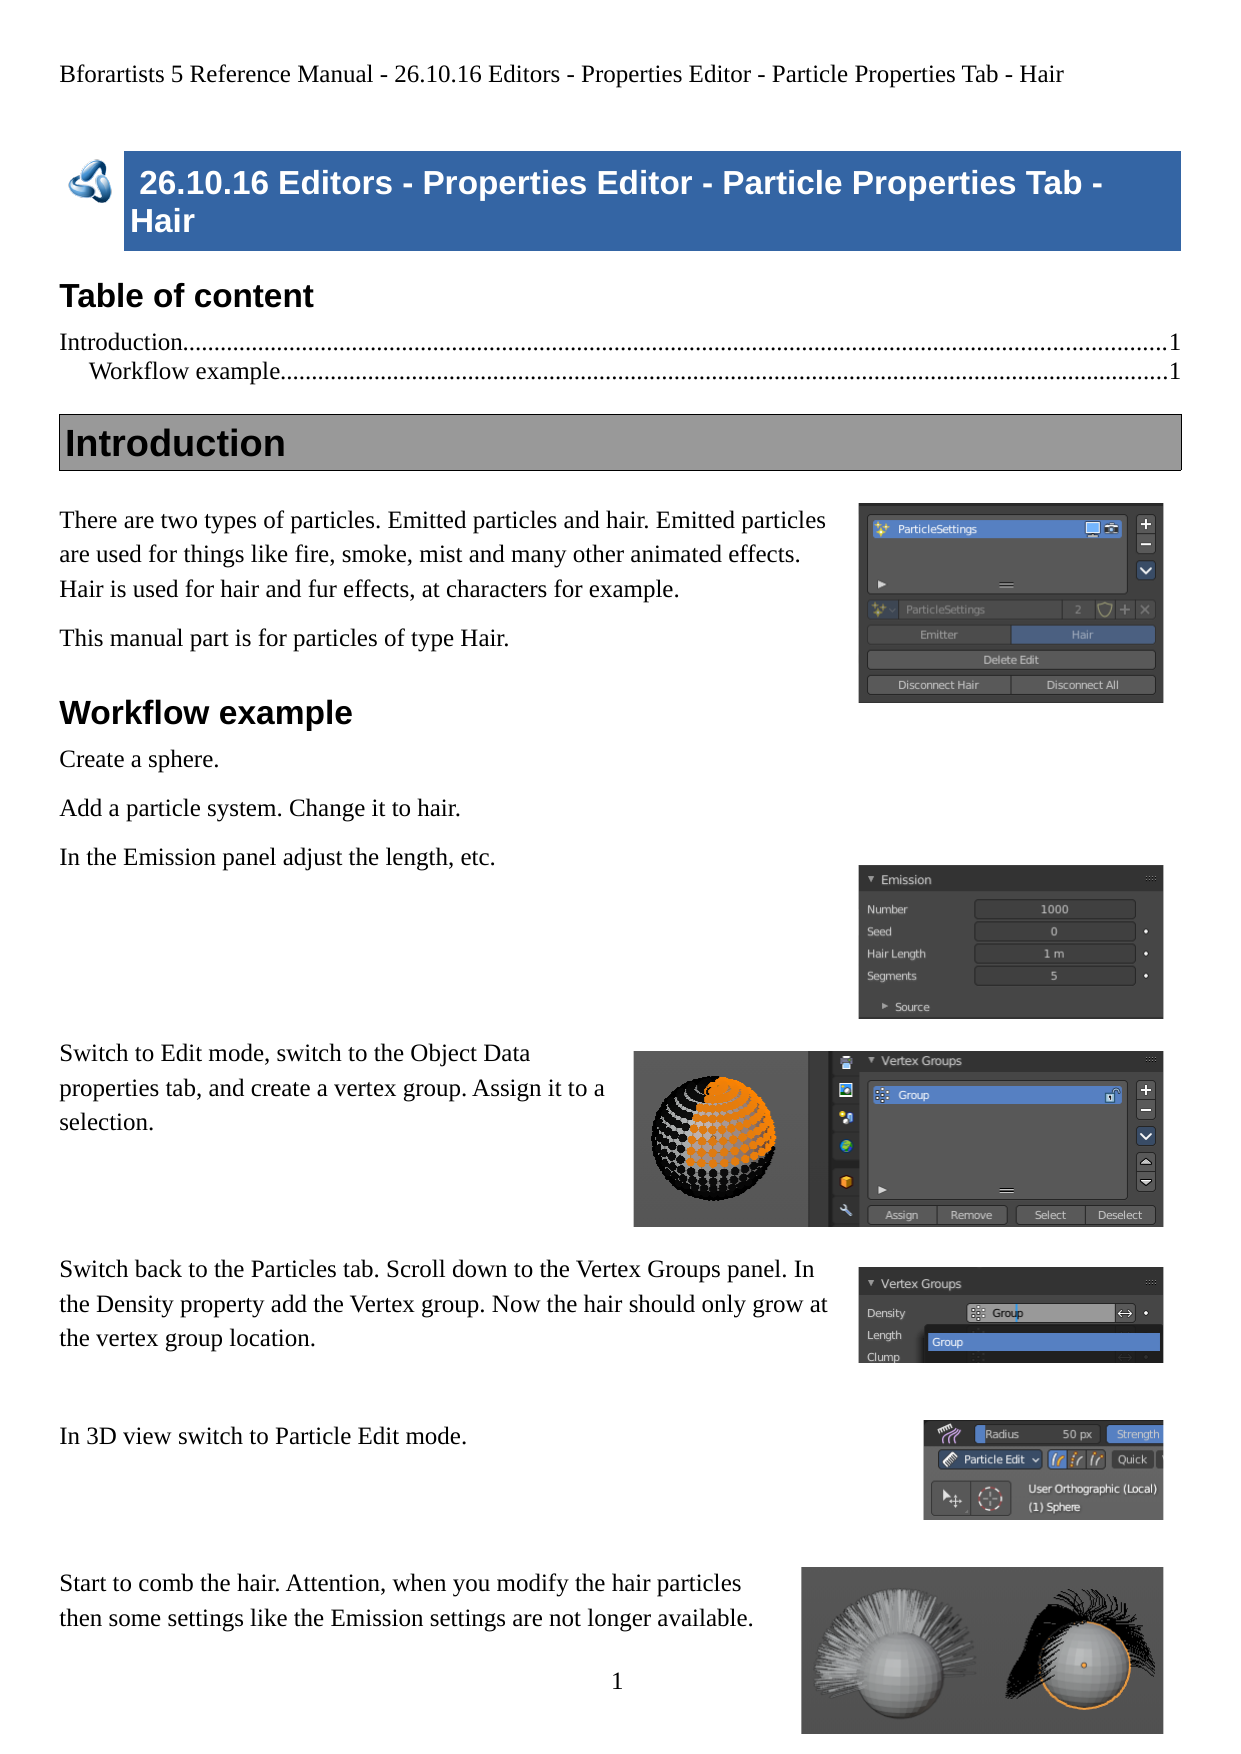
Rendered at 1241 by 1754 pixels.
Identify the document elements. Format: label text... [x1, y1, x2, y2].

picture [65, 156, 114, 206]
subtitle Table of content [59, 276, 1181, 315]
text This manual part is for particles of type Hair. [59, 623, 858, 651]
text Switch to Edit mode, switch to the Object Data properties tab, and create a vertex group. Assign it to a selection. [59, 1038, 1181, 1136]
picture [858, 865, 1164, 1019]
text Start to comb the hair. Attention, when you modify the hair particles then some settings like the Emission settings are not longer available. [59, 1568, 801, 1632]
picture [633, 1051, 1164, 1227]
text There are two types of particles. Emitted particles and hair. Emitted particles are used for things like fire, smoke, mist and many other animated effects. Hair is used for hair and fur effects, at characters for example. [59, 505, 858, 602]
text Add a particle system. Change it to hair. [59, 793, 1181, 822]
text Switch back to the Particles tab. Scroll down to the Vertex Groups panel. In the Density property add the Vertex group. Now the hair should only grow at the vertex group location. [59, 1254, 1181, 1352]
table_header Introduction [60, 415, 1181, 470]
picture [858, 503, 1164, 703]
text Workflow example 1 [88, 356, 1181, 385]
picture [858, 1267, 1164, 1363]
table_header [59, 151, 124, 251]
subtitle Workflow example [59, 693, 1181, 731]
text In 3D view switch to Particle Edit mode. [59, 1421, 923, 1450]
text Introduction 1 [59, 327, 1181, 356]
picture [801, 1567, 1164, 1734]
picture [923, 1420, 1164, 1520]
text In the Emission panel adjust the length, etc. [59, 842, 1181, 871]
table_header 26.10.16 Editors - Properties Editor - Particle Properties Tab - Hair [124, 151, 1181, 251]
text Create a sphere. [59, 744, 1181, 772]
